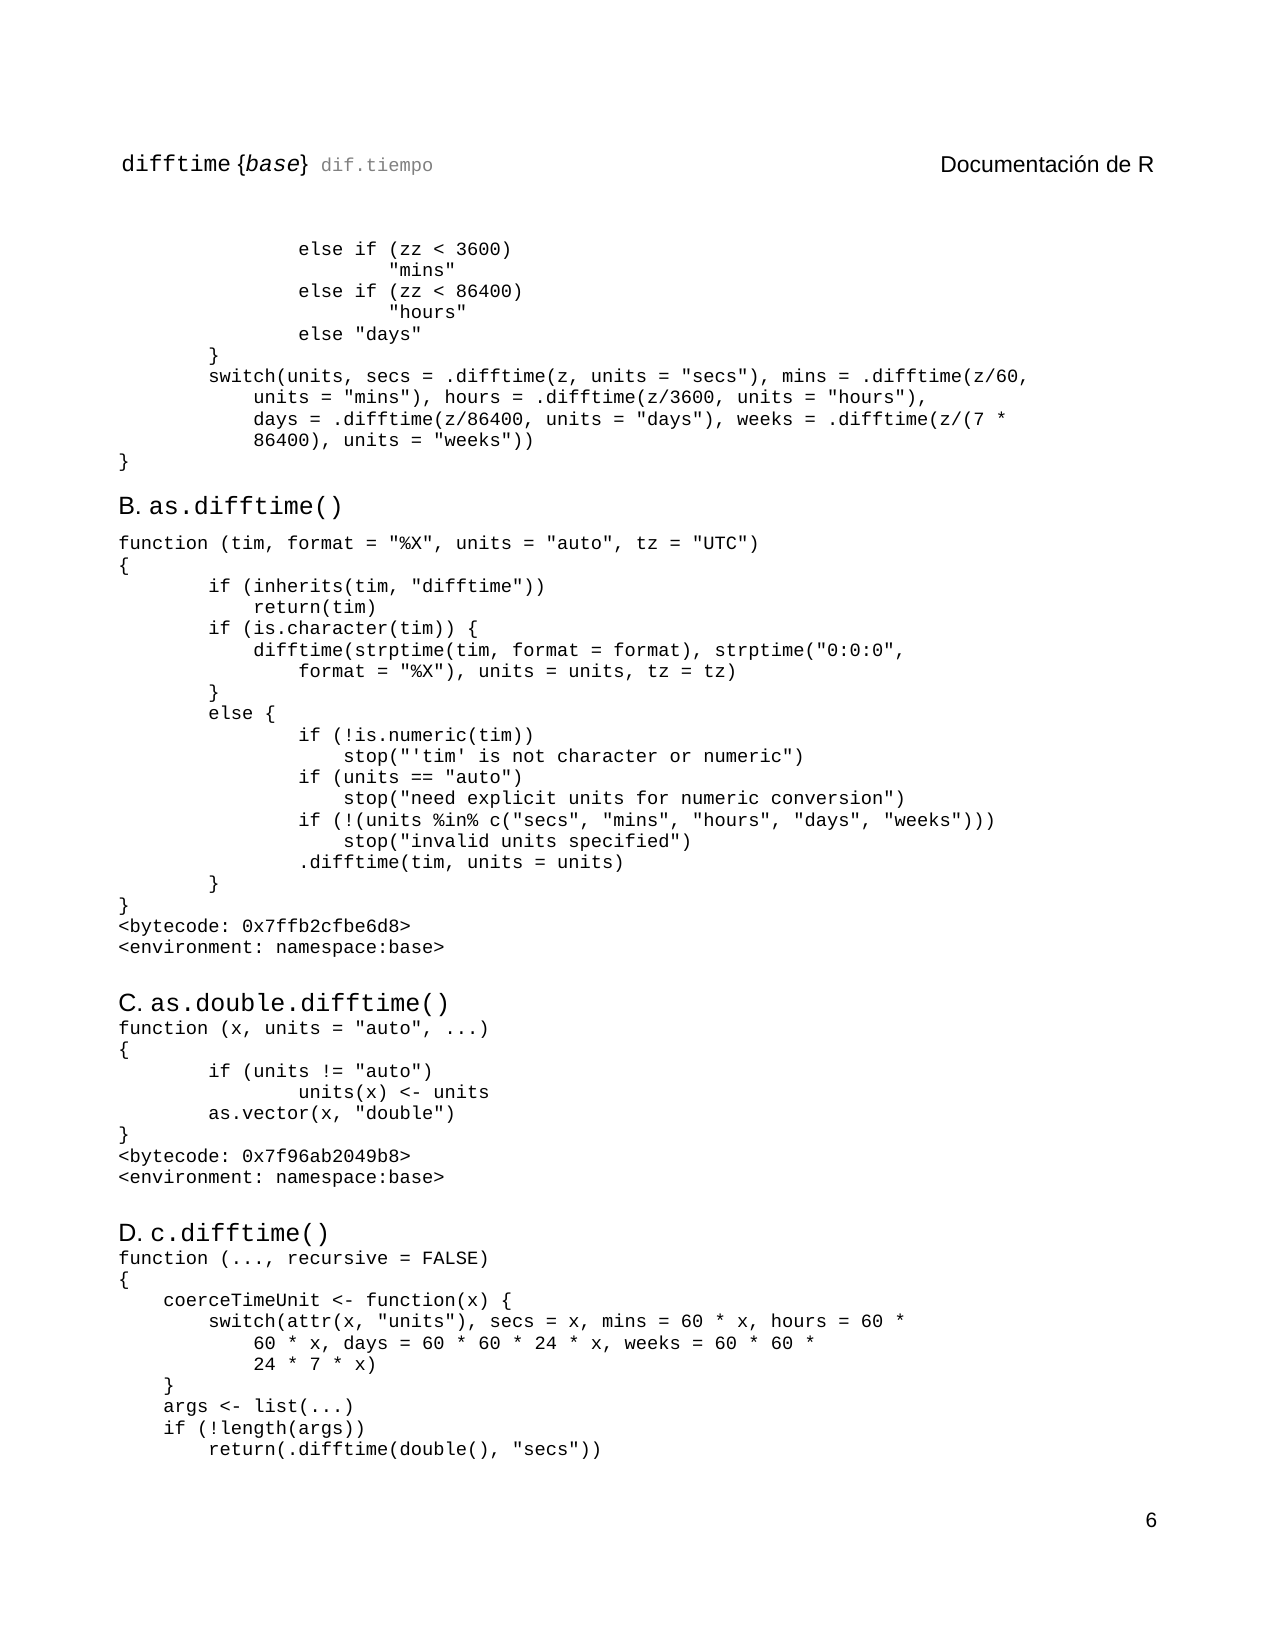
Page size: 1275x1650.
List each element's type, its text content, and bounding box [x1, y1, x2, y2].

text else if (zz < 86400) [118, 282, 1157, 303]
text function (tim, format = "%X", units = "auto", tz = "UTC") [118, 534, 1157, 555]
text stop("'tim' is not character or numeric") [118, 747, 1157, 768]
text else "days" [118, 324, 1157, 346]
text else { [118, 704, 1157, 725]
text as.vector(x, "double") [118, 1104, 1157, 1125]
text function (..., recursive = FALSE) [118, 1248, 1157, 1270]
text { [118, 555, 1157, 577]
text <bytecode: 0x7ffb2cfbe6d8> [118, 917, 1157, 938]
subtitle D. c.difftime() [118, 1218, 1157, 1248]
text if (units == "auto") [118, 768, 1157, 789]
text { [118, 1270, 1157, 1291]
text } [118, 452, 1157, 473]
text switch(units, secs = .difftime(z, units = "secs"), mins = .difftime(z/60, [118, 367, 1157, 388]
text if (!is.numeric(tim)) [118, 725, 1157, 747]
text 86400), units = "weeks")) [118, 431, 1157, 452]
text stop("need explicit units for numeric conversion") [118, 789, 1157, 810]
text } [118, 895, 1157, 917]
text if (!length(args)) [118, 1418, 1157, 1440]
text 24 * 7 * x) [118, 1355, 1157, 1376]
text return(.difftime(double(), "secs")) [118, 1440, 1157, 1461]
text coerceTimeUnit <- function(x) { [118, 1291, 1157, 1312]
text return(tim) [118, 598, 1157, 619]
text stop("invalid units specified") [118, 832, 1157, 853]
text 60 * x, days = 60 * 60 * 24 * x, weeks = 60 * 60 * [118, 1333, 1157, 1355]
text { [118, 1040, 1157, 1061]
text } [118, 346, 1157, 367]
text units(x) <- units [118, 1083, 1157, 1104]
text if (units != "auto") [118, 1061, 1157, 1083]
text } [118, 683, 1157, 704]
text days = .difftime(z/86400, units = "days"), weeks = .difftime(z/(7 * [118, 409, 1157, 431]
text format = "%X"), units = units, tz = tz) [118, 662, 1157, 683]
text difftime(strptime(tim, format = format), strptime("0:0:0", [118, 640, 1157, 662]
text } [118, 874, 1157, 895]
subtitle B. as.difftime() [118, 491, 1157, 522]
text if (inherits(tim, "difftime")) [118, 577, 1157, 598]
text <bytecode: 0x7f96ab2049b8> [118, 1146, 1157, 1168]
text "hours" [118, 303, 1157, 324]
text if (is.character(tim)) { [118, 619, 1157, 640]
text <environment: namespace:base> [118, 938, 1157, 959]
text units = "mins"), hours = .difftime(z/3600, units = "hours"), [118, 388, 1157, 409]
subtitle C. as.double.difftime() [118, 988, 1157, 1019]
text if (!(units %in% c("secs", "mins", "hours", "days", "weeks"))) [118, 810, 1157, 832]
text function (x, units = "auto", ...) [118, 1019, 1157, 1040]
text switch(attr(x, "units"), secs = x, mins = 60 * x, hours = 60 * [118, 1312, 1157, 1333]
text } [118, 1376, 1157, 1397]
text } [118, 1125, 1157, 1146]
text "mins" [118, 261, 1157, 282]
text args <- list(...) [118, 1397, 1157, 1418]
text else if (zz < 3600) [118, 239, 1157, 261]
text .difftime(tim, units = units) [118, 853, 1157, 874]
text <environment: namespace:base> [118, 1168, 1157, 1189]
